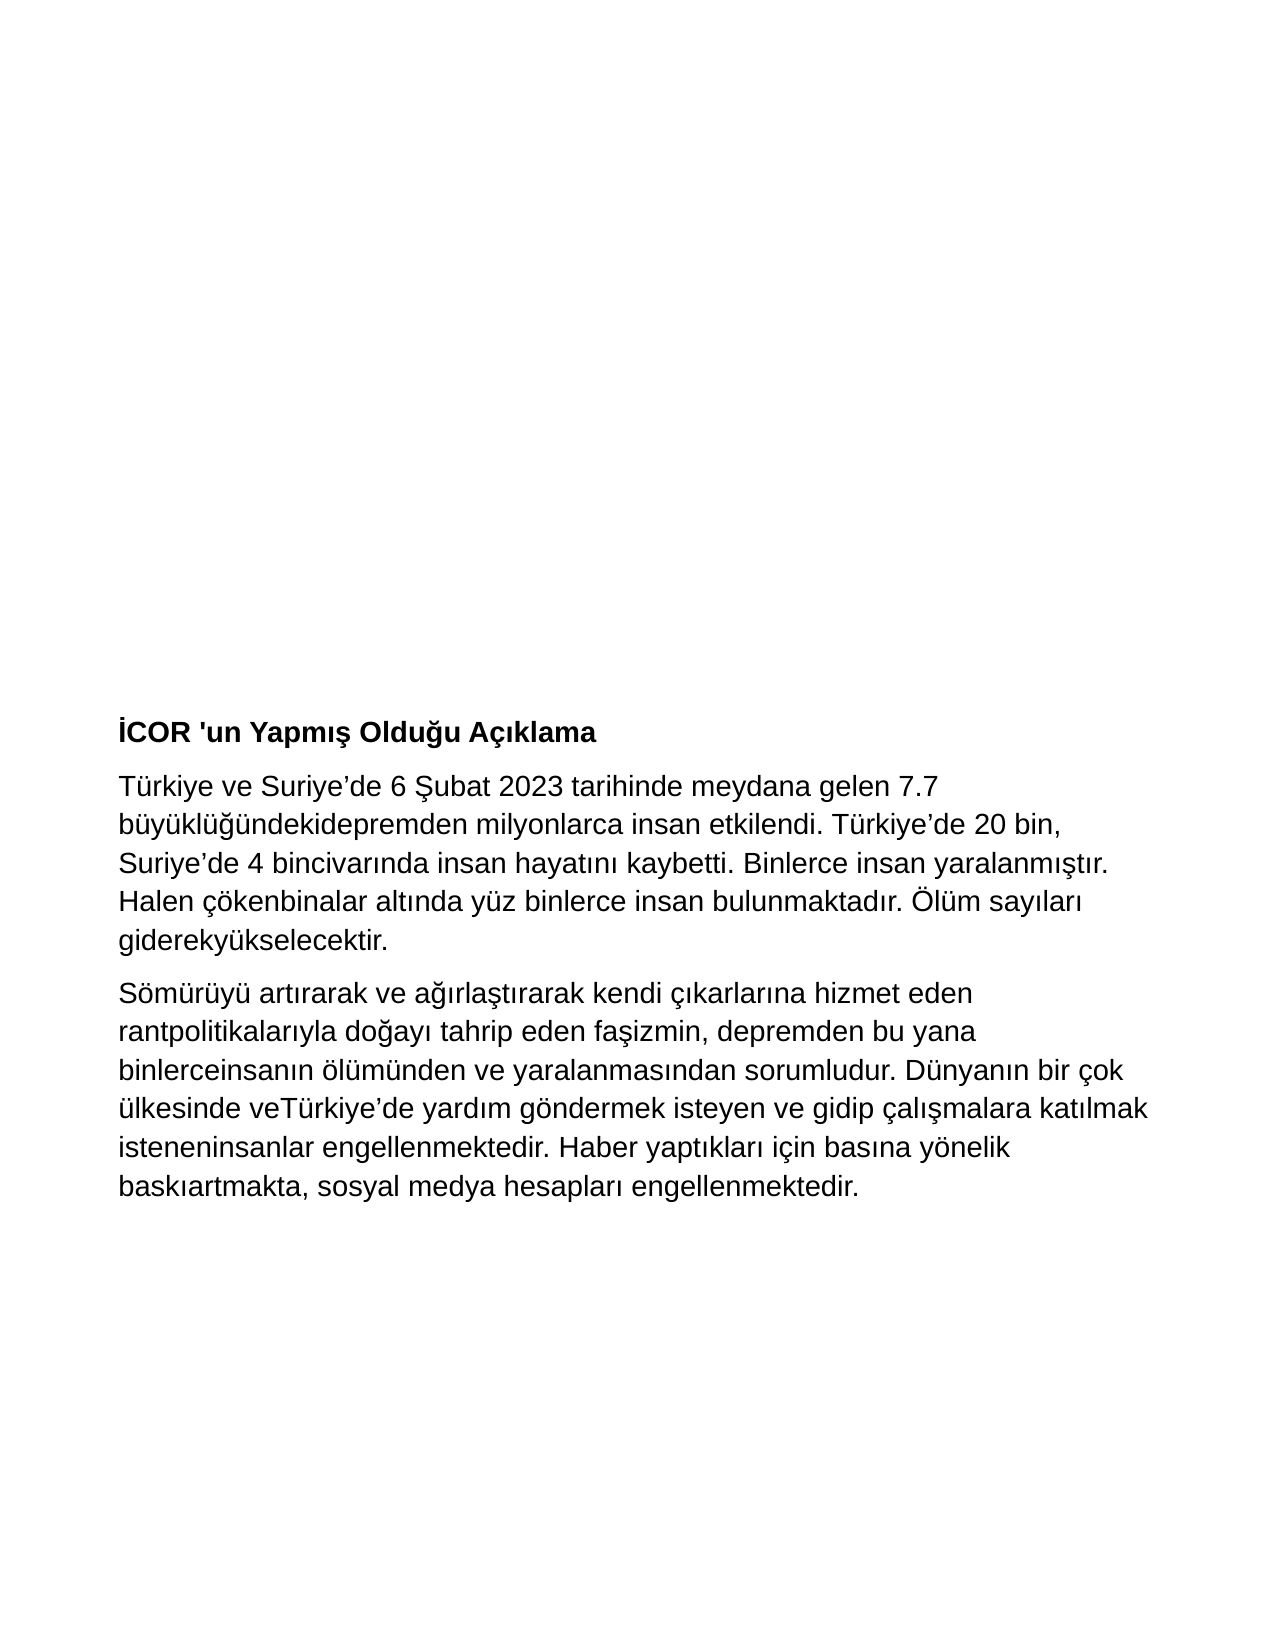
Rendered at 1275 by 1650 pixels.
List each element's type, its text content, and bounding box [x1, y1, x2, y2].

text Türkiye ve Suriye’de 6 Şubat 2023 tarihinde meydana gelen 7.7 büyüklüğündekidepremden milyonlarca insan etkilendi. Türkiye’de 20 bin, Suriye’de 4 bincivarında insan hayatını kaybetti. Binlerce insan yaralanmıştır. Halen çökenbinalar altında yüz binlerce insan bulunmaktadır. Ölüm sayıları giderekyükselecektir. [118, 769, 1157, 956]
text Sömürüyü artırarak ve ağırlaştırarak kendi çıkarlarına hizmet eden rantpolitikalarıyla doğayı tahrip eden faşizmin, depremden bu yana binlerceinsanın ölümünden ve yaralanmasından sorumludur. Dünyanın bir çok ülkesinde veTürkiye’de yardım göndermek isteyen ve gidip çalışmalara katılmak isteneninsanlar engellenmektedir. Haber yaptıkları için basına yönelik baskıartmakta, sosyal medya hesapları engellenmektedir. [118, 976, 1157, 1202]
text İCOR 'un Yapmış Olduğu Açıklama [118, 716, 1157, 749]
